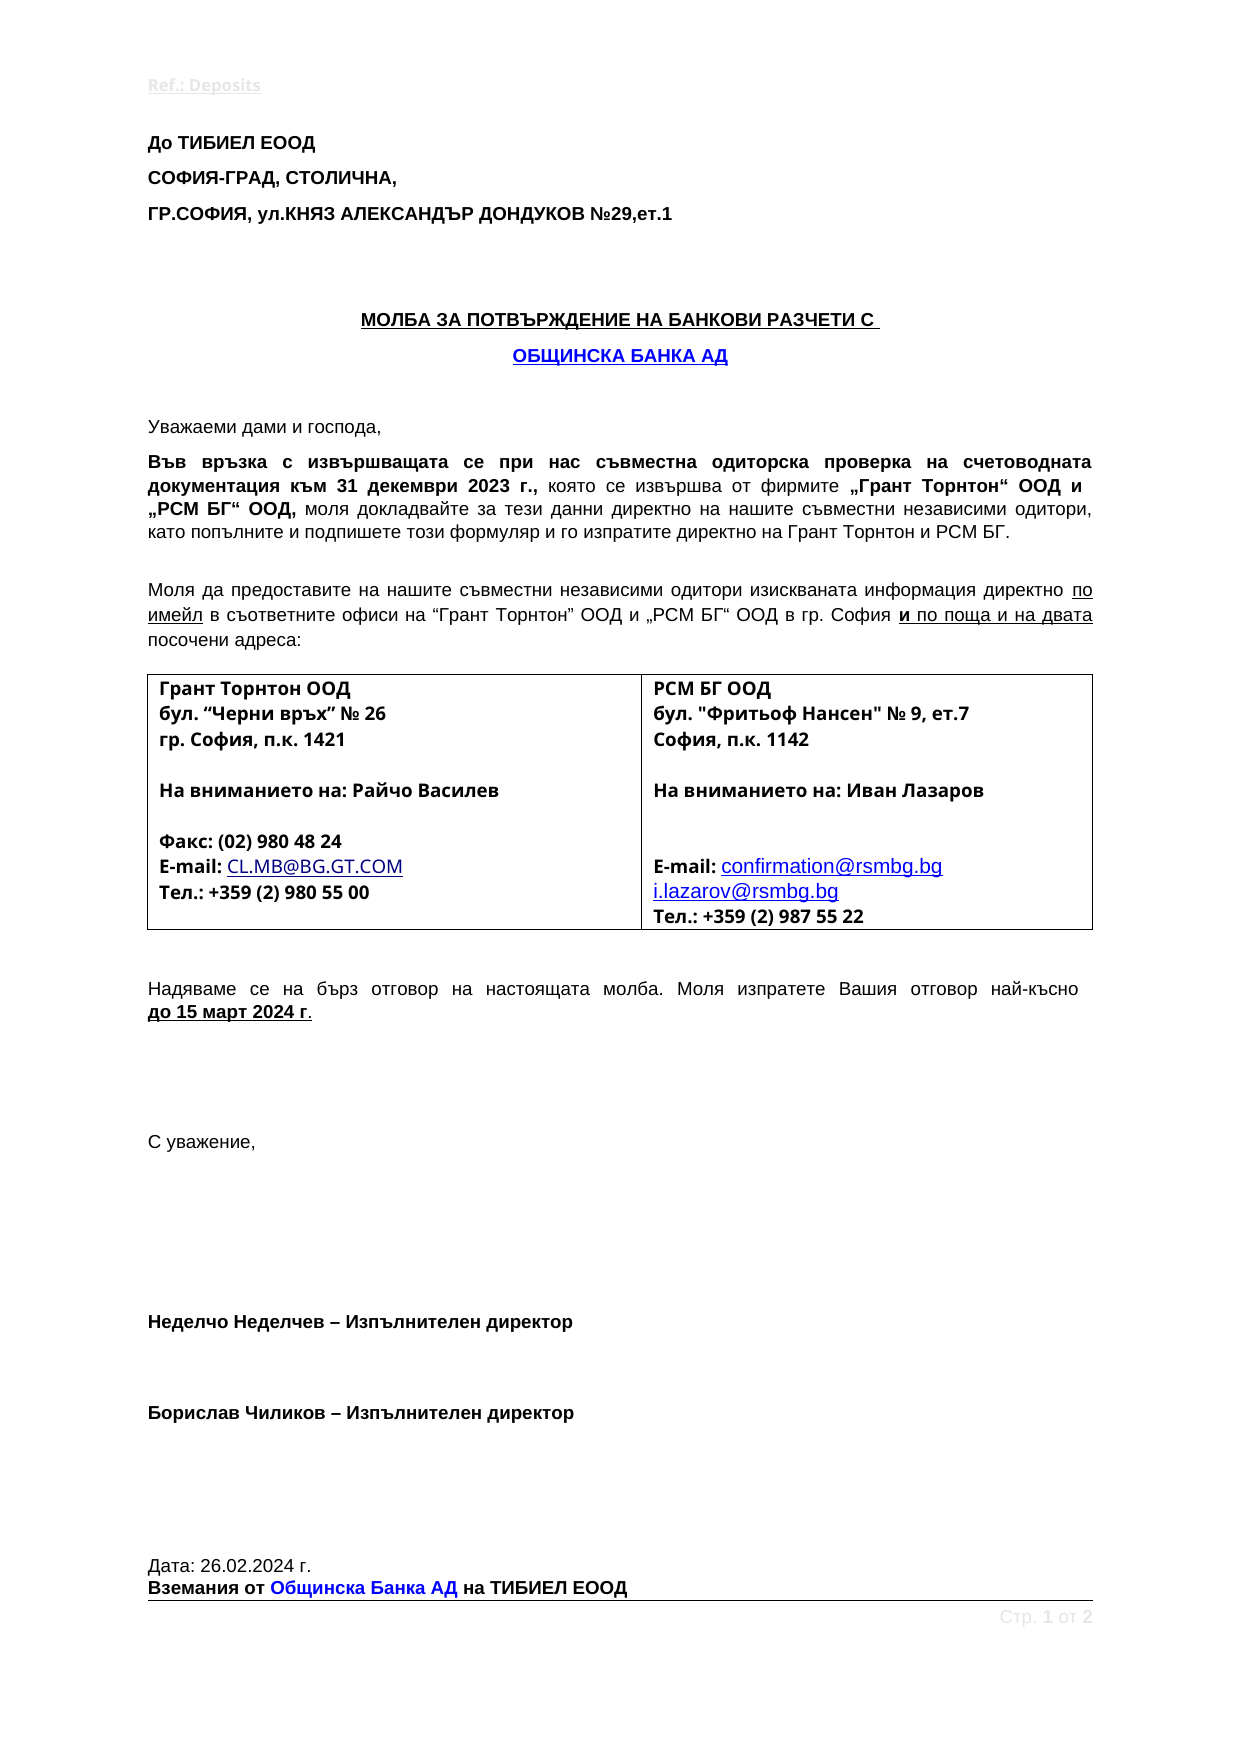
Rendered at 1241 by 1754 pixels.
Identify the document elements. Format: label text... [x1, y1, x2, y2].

text ОБЩИНСКА БАНКА АД [148, 345, 1093, 366]
text МОЛБА ЗА ПОТВЪРЖДЕНИЕ НА БАНКОВИ РАЗЧЕТИ С [148, 309, 1093, 331]
text ГР.СОФИЯ, ул.КНЯЗ АЛЕКСАНДЪР ДОНДУКОВ №29,ет.1 [148, 203, 1093, 224]
table_header РСМ БГ ООД бул. "Фритьоф Нансен" № 9, ет.7 София, п.к. 1142 На вниманието на: Иван Лазаров E-mail: confirmation@rsmbg.bg i.lazarov@rsmbg.bg Teл.: +359 (2) 987 55 22 [642, 675, 1092, 929]
text Дата: 26.02.2024 г. [148, 1555, 1093, 1577]
text Моля да предоставите на нашите съвместни независими одитори изискваната информация директно по имейл в съответните офиси на “Грант Торнтон” ООД и „РСМ БГ“ ООД в гр. София и по поща и на двата посочени адреса: [148, 579, 1093, 650]
text Уважаеми дами и господа, [148, 416, 1093, 437]
text Във връзка с извършващата се при нас съвместна одиторска проверка на счетоводната документация към 31 декември 2023 г., която се извършва от фирмите „Грант Торнтон“ ООД и „РСМ БГ“ ООД, моля докладвайте за тези данни директно на нашите съвместни независими одитори, като попълните и подпишете този формуляр и го изпратите директно на Грант Торнтон и РСМ БГ. [148, 451, 1093, 542]
text СОФИЯ-ГРАД, СТОЛИЧНА, [148, 167, 1093, 189]
text Неделчо Неделчев – Изпълнителен директор [148, 1311, 1093, 1332]
text С уважение, [148, 1131, 1211, 1152]
table_header Грант Торнтон ООД бул. “Черни връх” № 26 гр. София, п.к. 1421 На вниманието на: Райчо Василев Факс: (02) 980 48 24 E-mail: CL.MB@BG.GT.COM Teл.: +359 (2) 980 55 00 [148, 675, 641, 929]
text Вземания от Общинска Банка АД на ТИБИЕЛ ЕООД [148, 1577, 1093, 1600]
text До ТИБИЕЛ ЕООД [148, 132, 1093, 153]
text Надяваме се на бърз отговор на настоящата молба. Моля изпратете Вашия отговор най-късно до 15 март 2024 г. [148, 978, 1093, 1022]
text Борислав Чиликов – Изпълнителен директор [148, 1402, 1093, 1423]
